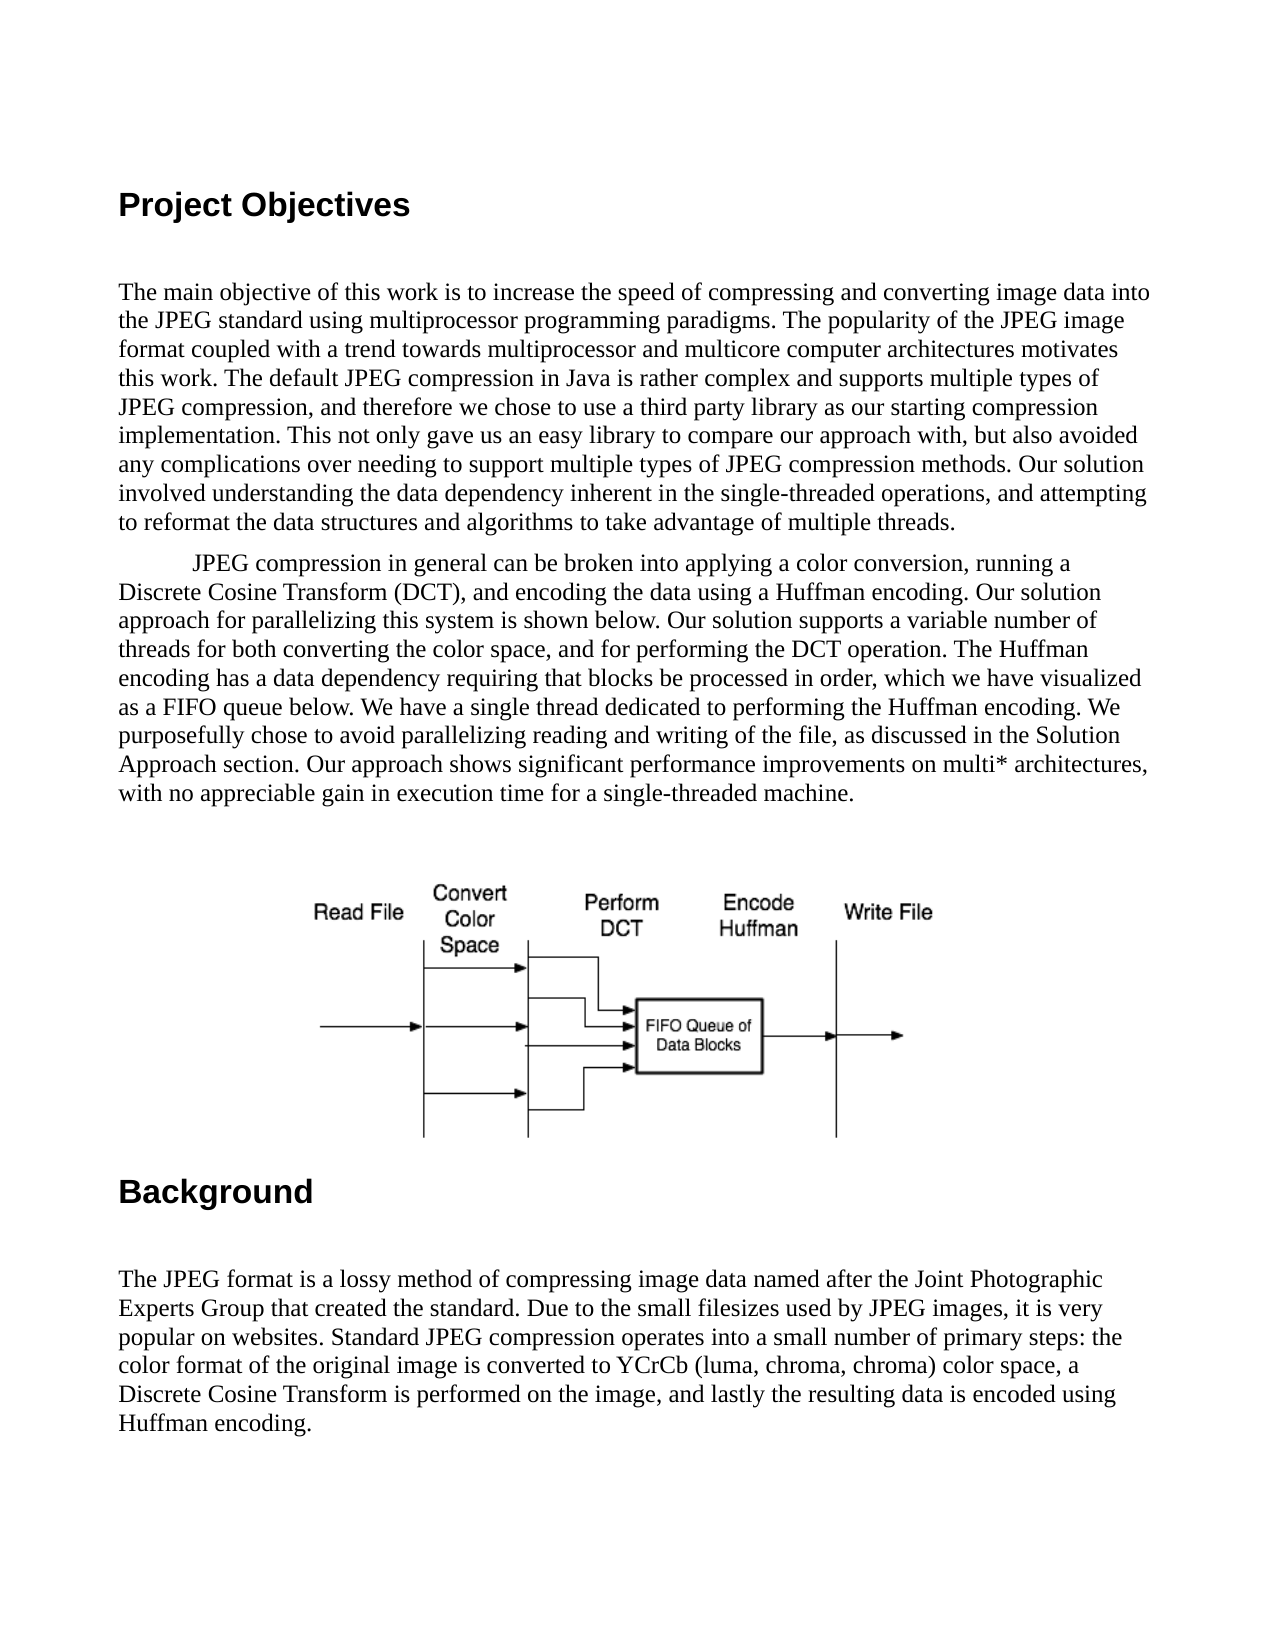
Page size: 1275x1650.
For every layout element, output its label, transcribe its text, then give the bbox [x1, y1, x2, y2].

picture [299, 819, 976, 1172]
subtitle Project Objectives [118, 184, 1157, 223]
text The JPEG format is a lossy method of compressing image data named after the Joint Photographic Experts Group that created the standard. Due to the small filesizes used by JPEG images, it is very popular on websites. Standard JPEG compression operates into a small number of primary steps: the color format of the original image is converted to YCrCb (luma, chroma, chroma) color space, a Discrete Cosine Transform is performed on the image, and lastly the resulting data is encoded using Huffman encoding. [118, 1264, 1157, 1437]
subtitle Background [118, 886, 1157, 1211]
text JPEG compression in general can be broken into applying a color conversion, running a Discrete Cosine Transform (DCT), and encoding the data using a Huffman encoding. Our solution approach for parallelizing this system is shown below. Our solution supports a variable number of threads for both converting the color space, and for performing the DCT operation. The Huffman encoding has a data dependency requiring that blocks be processed in order, which we have visualized as a FIFO queue below. We have a single thread dedicated to performing the Huffman encoding. We purposefully chose to avoid parallelizing reading and writing of the file, as discussed in the Solution Approach section. Our approach shows significant performance improvements on multi* architectures, with no appreciable gain in execution time for a single-threaded machine. [118, 548, 1157, 807]
text The main objective of this work is to increase the speed of compressing and converting image data into the JPEG standard using multiprocessor programming paradigms. The popularity of the JPEG image format coupled with a trend towards multiprocessor and multicore computer architectures motivates this work. The default JPEG compression in Java is rather complex and supports multiple types of JPEG compression, and therefore we chose to use a third party library as our starting compression implementation. This not only gave us an easy library to compare our approach with, but also avoided any complications over needing to support multiple types of JPEG compression methods. Our solution involved understanding the data dependency inherent in the single-threaded operations, and attempting to reformat the data structures and algorithms to take advantage of multiple threads. [118, 277, 1157, 536]
